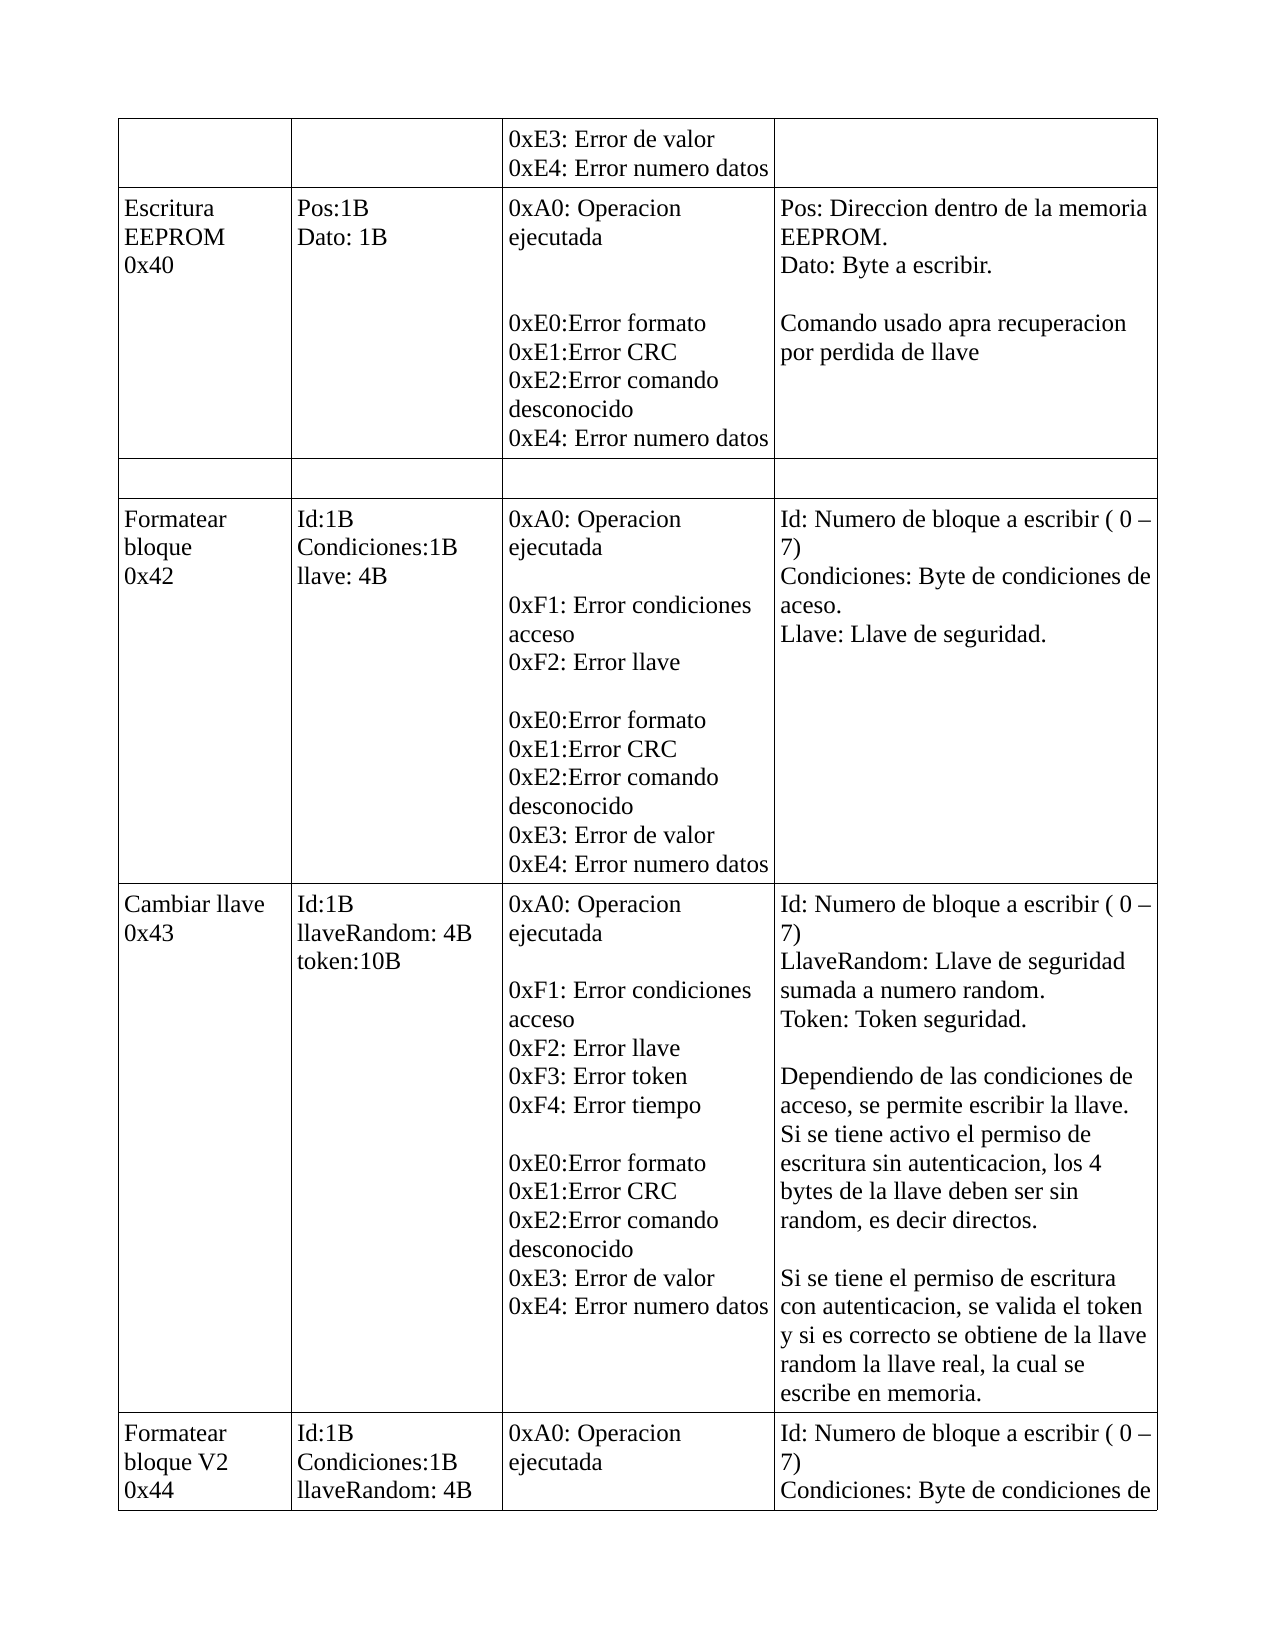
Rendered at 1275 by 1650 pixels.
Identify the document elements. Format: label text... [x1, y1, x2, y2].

table_cell 0xA0: Operacion ejecutada 0xF1: Error condiciones acceso 0xF2: Error llave 0xE0:Error formato 0xE1:Error CRC 0xE2:Error comando desconocido 0xE3: Error de valor 0xE4: Error numero datos [503, 499, 774, 883]
table_cell Pos:1B Dato: 1B [292, 188, 502, 457]
table_cell Id:1B Condiciones:1B llaveRandom: 4B [292, 1413, 502, 1510]
table_cell Pos: Direccion dentro de la memoria EEPROM. Dato: Byte a escribir. Comando usado apra recuperacion por perdida de llave [775, 188, 1157, 457]
table_cell Id: Numero de bloque a escribir ( 0 – 7) Condiciones: Byte de condiciones de [775, 1413, 1157, 1510]
table_cell Escritura EEPROM 0x40 [119, 188, 291, 457]
table_cell Cambiar llave 0x43 [119, 884, 291, 1412]
table_cell Id: Numero de bloque a escribir ( 0 – 7) LlaveRandom: Llave de seguridad sumada a numero random. Token: Token seguridad. Dependiendo de las condiciones de acceso, se permite escribir la llave. Si se tiene activo el permiso de escritura sin autenticacion, los 4 bytes de la llave deben ser sin random, es decir directos. Si se tiene el permiso de escritura con autenticacion, se valida el token y si es correcto se obtiene de la llave random la llave real, la cual se escribe en memoria. [775, 884, 1157, 1412]
table_cell 0xA0: Operacion ejecutada [503, 1413, 774, 1510]
table_cell 0xE3: Error de valor 0xE4: Error numero datos [503, 119, 774, 187]
table_cell [503, 459, 774, 498]
table_cell Id: Numero de bloque a escribir ( 0 – 7) Condiciones: Byte de condiciones de aceso. Llave: Llave de seguridad. [775, 499, 1157, 883]
table_cell 0xA0: Operacion ejecutada 0xF1: Error condiciones acceso 0xF2: Error llave 0xF3: Error token 0xF4: Error tiempo 0xE0:Error formato 0xE1:Error CRC 0xE2:Error comando desconocido 0xE3: Error de valor 0xE4: Error numero datos [503, 884, 774, 1412]
table_cell 0xA0: Operacion ejecutada 0xE0:Error formato 0xE1:Error CRC 0xE2:Error comando desconocido 0xE4: Error numero datos [503, 188, 774, 457]
table_cell [119, 459, 291, 498]
table_cell [119, 119, 291, 187]
table_cell Id:1B llaveRandom: 4B token:10B [292, 884, 502, 1412]
table_cell [775, 119, 1157, 187]
table_cell [292, 459, 502, 498]
table_cell [775, 459, 1157, 498]
table_cell Formatear bloque V2 0x44 [119, 1413, 291, 1510]
table_cell Formatear bloque 0x42 [119, 499, 291, 883]
table_cell [292, 119, 502, 187]
table_cell Id:1B Condiciones:1B llave: 4B [292, 499, 502, 883]
